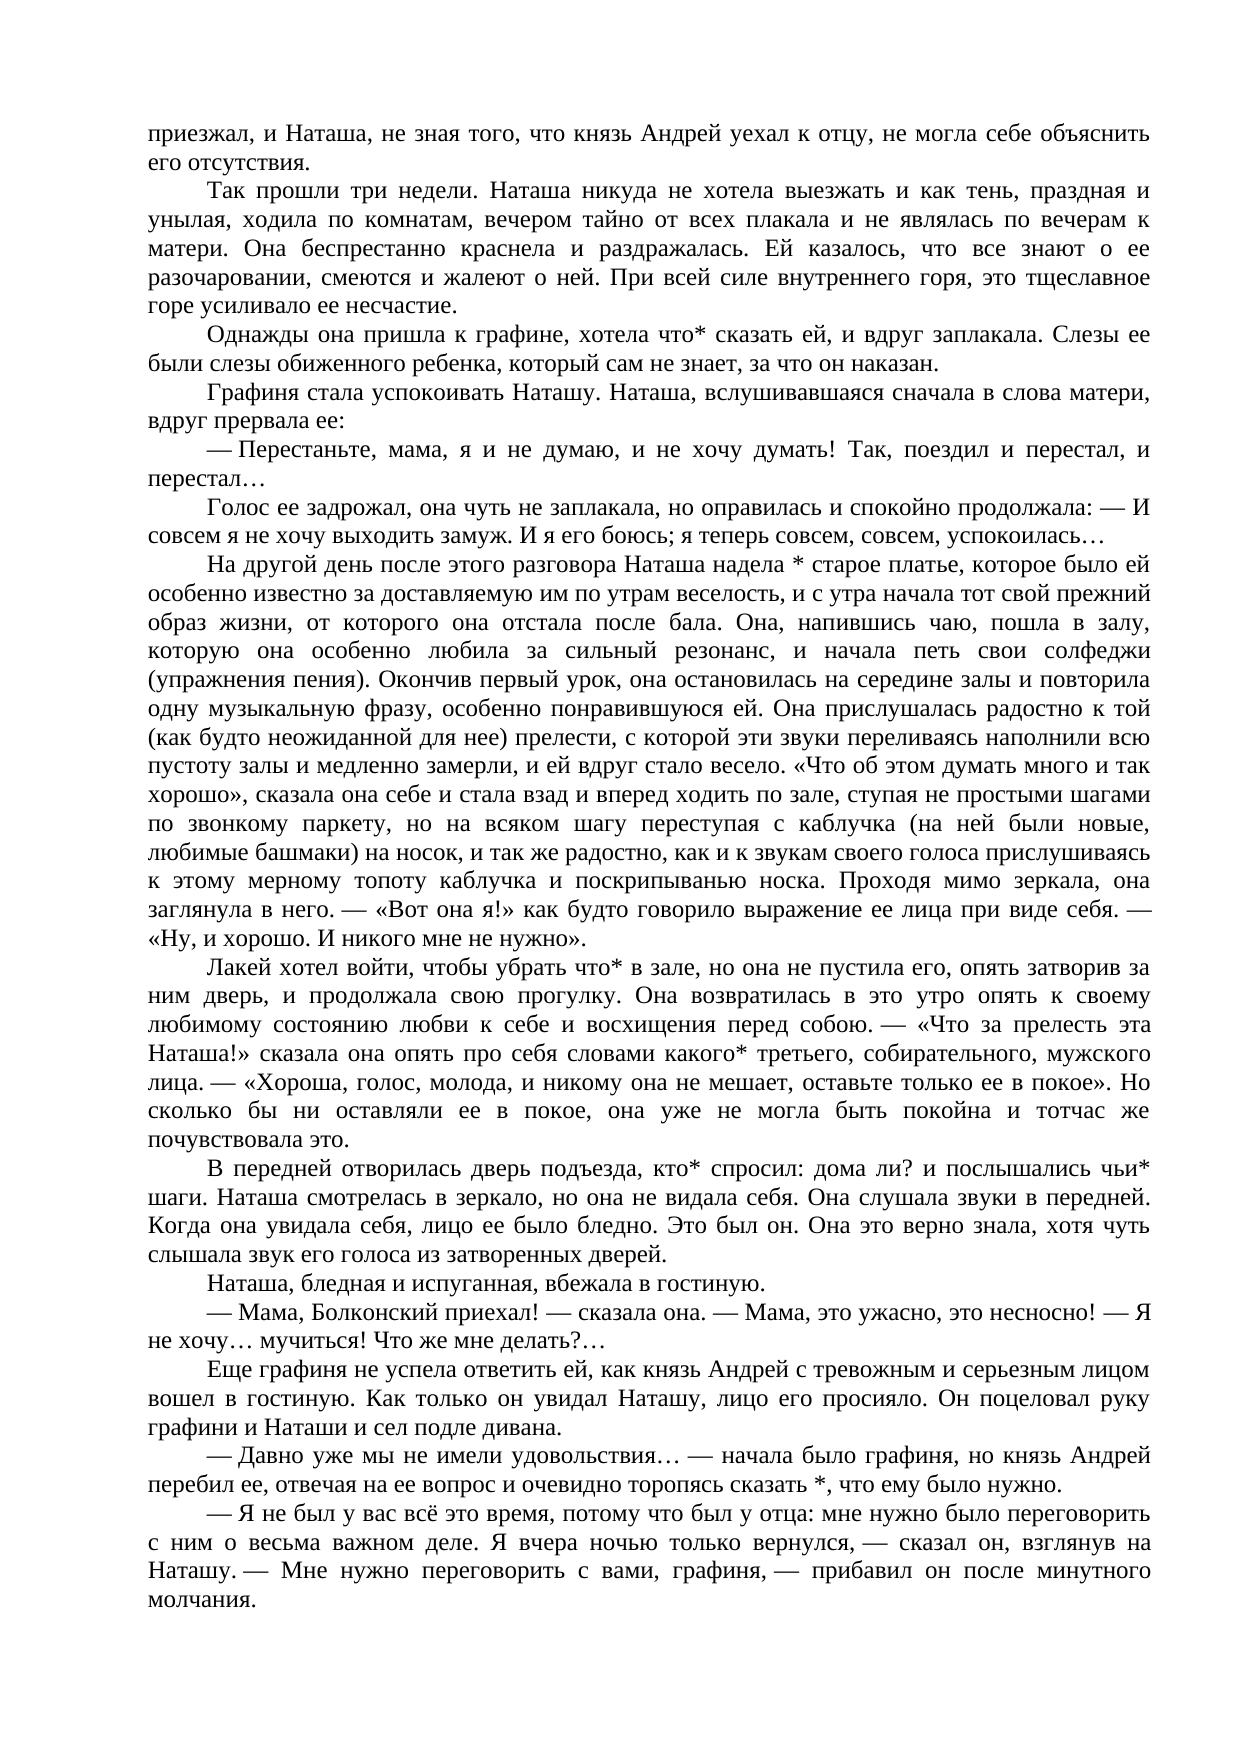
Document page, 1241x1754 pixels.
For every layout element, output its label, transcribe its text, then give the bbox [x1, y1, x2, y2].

text Голос ее задрожал, она чуть не заплакала, но оправилась и спокойно продолжала: — И совсем я не хочу выходить замуж. И я его боюсь; я теперь совсем, совсем, успокоилась… [148, 492, 1152, 549]
text — Я не был у вас всё это время, потому что был у отца: мне нужно было переговорить с ним о весьма важном деле. Я вчера ночью только вернулся, — сказал он, взглянув на Наташу. — Мне нужно переговорить с вами, графиня, — прибавил он после минутного молчания. [148, 1498, 1152, 1613]
text приезжал, и Наташа, не зная того, что князь Андрей уехал к отцу, не могла себе объяснить его отсутствия. [148, 118, 1152, 176]
text В передней отворилась дверь подъезда, кто* спросил: дома ли? и послышались чьи* шаги. Наташа смотрелась в зеркало, но она не видала себя. Она слушала звуки в передней. Когда она увидала себя, лицо ее было бледно. Это был он. Она это верно знала, хотя чуть слышала звук его голоса из затворенных дверей. [148, 1153, 1152, 1268]
text Графиня стала успокоивать Наташу. Наташа, вслушивавшаяся сначала в слова матери, вдруг прервала ее: [148, 377, 1152, 434]
text Однажды она пришла к графине, хотела что* сказать ей, и вдруг заплакала. Слезы ее были слезы обиженного ребенка, который сам не знает, за что он наказан. [148, 319, 1152, 377]
text Наташа, бледная и испуганная, вбежала в гостиную. [148, 1268, 1152, 1297]
text Еще графиня не успела ответить ей, как князь Андрей с тревожным и серьезным лицом вошел в гостиную. Как только он увидал Наташу, лицо его просияло. Он поцеловал руку графини и Наташи и сел подле дивана. [148, 1354, 1152, 1441]
text — Перестаньте, мама, я и не думаю, и не хочу думать! Так, поездил и перестал, и перестал… [148, 434, 1152, 492]
text — Мама, Болконский приехал! — сказала она. — Мама, это ужасно, это несносно! — Я не хочу… мучиться! Что же мне делать?… [148, 1297, 1152, 1354]
text Так прошли три недели. Наташа никуда не хотела выезжать и как тень, праздная и унылая, ходила по комнатам, вечером тайно от всех плакала и не являлась по вечерам к матери. Она беспрестанно краснела и раздражалась. Ей казалось, что все знают о ее разочаровании, смеются и жалеют о ней. При всей силе внутреннего горя, это тщеславное горе усиливало ее несчастие. [148, 176, 1152, 319]
text На другой день после этого разговора Наташа надела * старое платье, которое было ей особенно известно за доставляемую им по утрам веселость, и с утра начала тот свой прежний образ жизни, от которого она отстала после бала. Она, напившись чаю, пошла в залу, которую она особенно любила за сильный резонанс, и начала петь свои солфеджи (упражнения пения). Окончив первый урок, она остановилась на середине залы и повторила одну музыкальную фразу, особенно понравившуюся ей. Она прислушалась радостно к той (как будто неожиданной для нее) прелести, с которой эти звуки переливаясь наполнили всю пустоту залы и медленно замерли, и ей вдруг стало весело. «Что об этом думать много и так хорошо», сказала она себе и стала взад и вперед ходить по зале, ступая не простыми шагами по звонкому паркету, но на всяком шагу переступая с каблучка (на ней были новые, любимые башмаки) на носок, и так же радостно, как и к звукам своего голоса прислушиваясь к этому мерному топоту каблучка и поскрипыванью носка. Проходя мимо зеркала, она заглянула в него. — «Вот она я!» как будто говорило выражение ее лица при виде себя. — «Ну, и хорошо. И никого мне не нужно». [148, 549, 1152, 952]
text — Давно уже мы не имели удовольствия… — начала было графиня, но князь Андрей перебил ее, отвечая на ее вопрос и очевидно торопясь сказать *, что ему было нужно. [148, 1441, 1152, 1498]
text Лакей хотел войти, чтобы убрать что* в зале, но она не пустила его, опять затворив за ним дверь, и продолжала свою прогулку. Она возвратилась в это утро опять к своему любимому состоянию любви к себе и восхищения перед собою. — «Что за прелесть эта Наташа!» сказала она опять про себя словами какого* третьего, собирательного, мужского лица. — «Хороша, голос, молода, и никому она не мешает, оставьте только ее в покое». Но сколько бы ни оставляли ее в покое, она уже не могла быть покойна и тотчас же почувствовала это. [148, 952, 1152, 1153]
